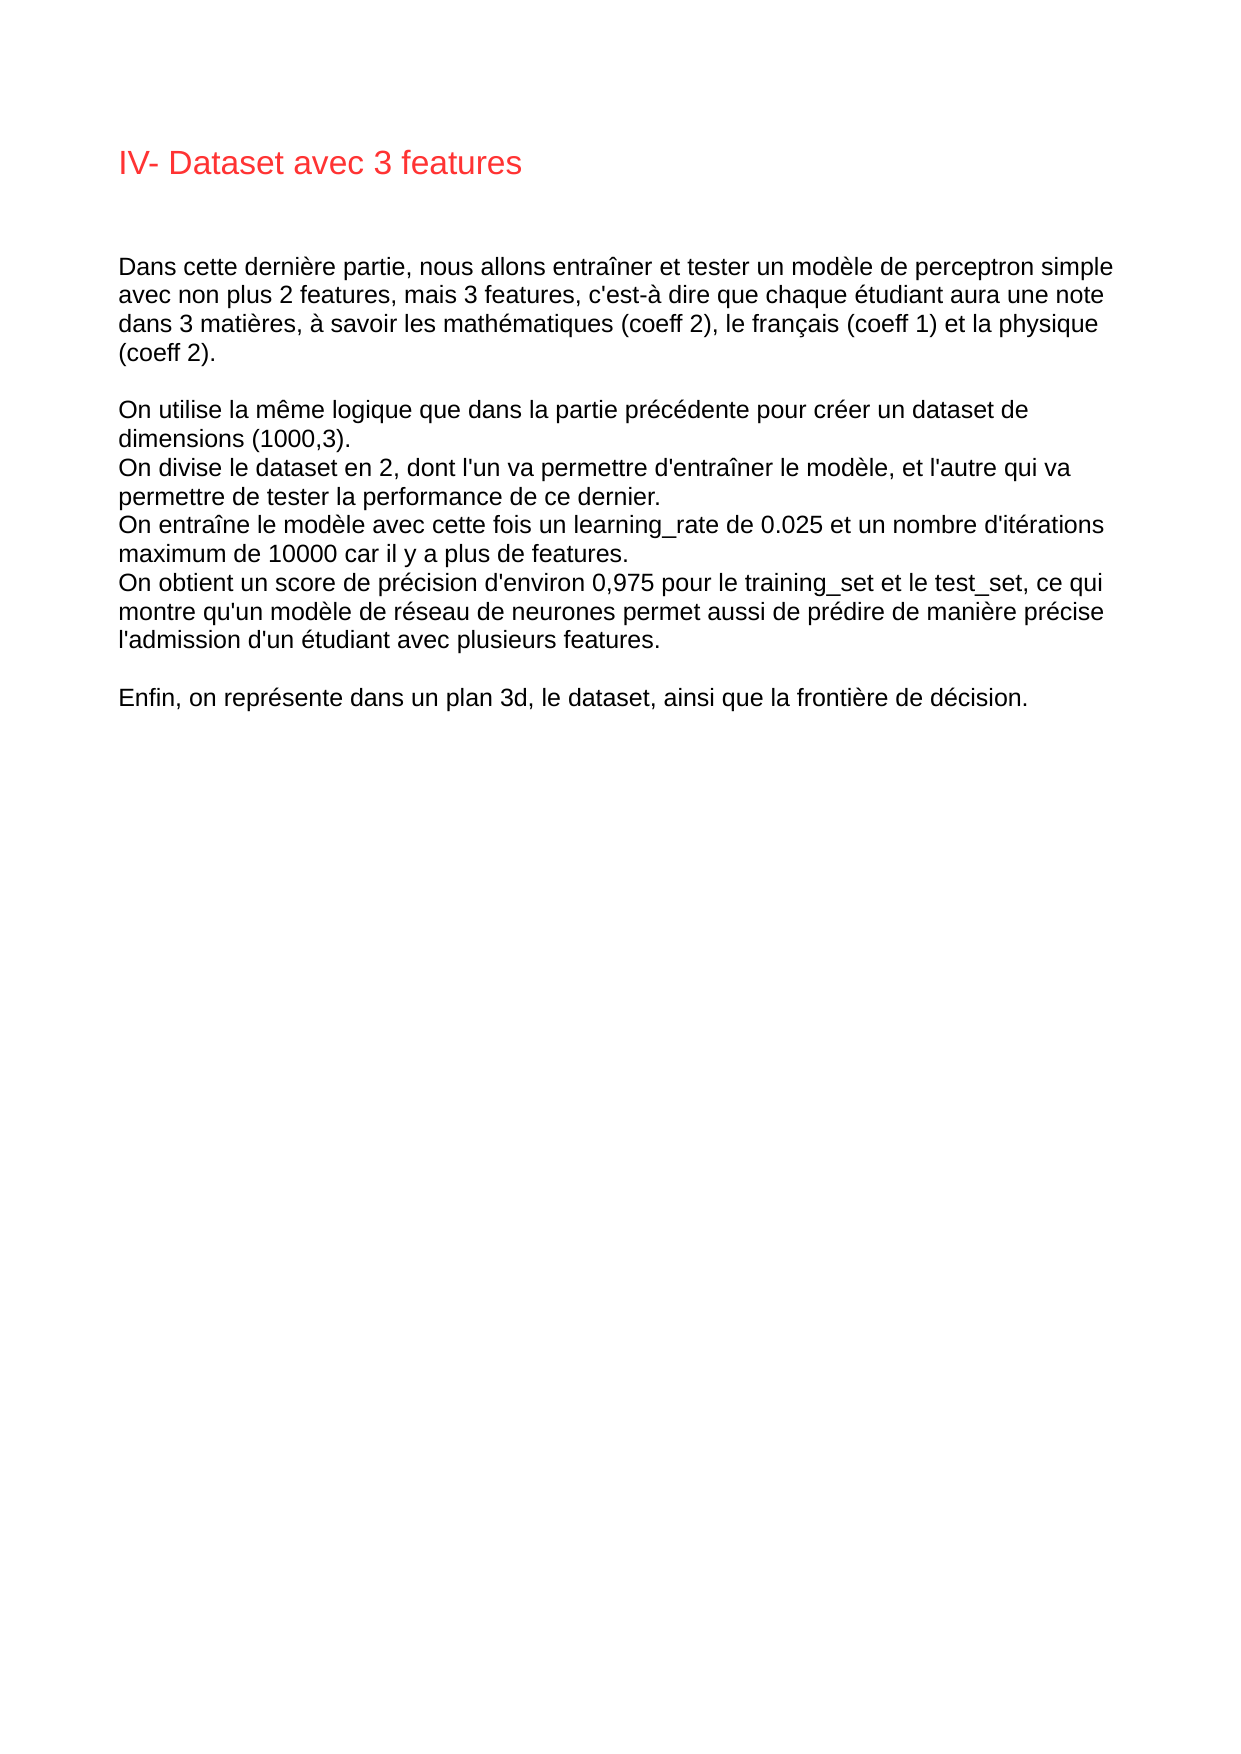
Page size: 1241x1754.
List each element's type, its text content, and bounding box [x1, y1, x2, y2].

text On obtient un score de précision d'environ 0,975 pour le training_set et le test_set, ce qui montre qu'un modèle de réseau de neurones permet aussi de prédire de manière précise l'admission d'un étudiant avec plusieurs features. [118, 568, 1122, 654]
text On divise le dataset en 2, dont l'un va permettre d'entraîner le modèle, et l'autre qui va permettre de tester la performance de ce dernier. [118, 453, 1122, 511]
subtitle IV- Dataset avec 3 features [118, 143, 1122, 182]
text On utilise la même logique que dans la partie précédente pour créer un dataset de dimensions (1000,3). [118, 396, 1122, 453]
text On entraîne le modèle avec cette fois un learning_rate de 0.025 et un nombre d'itérations maximum de 10000 car il y a plus de features. [118, 511, 1122, 568]
text Dans cette dernière partie, nous allons entraîner et tester un modèle de perceptron simple avec non plus 2 features, mais 3 features, c'est-à dire que chaque étudiant aura une note dans 3 matières, à savoir les mathématiques (coeff 2), le français (coeff 1) et la physique (coeff 2). [118, 252, 1122, 367]
text Enfin, on représente dans un plan 3d, le dataset, ainsi que la frontière de décision. [118, 683, 1122, 712]
